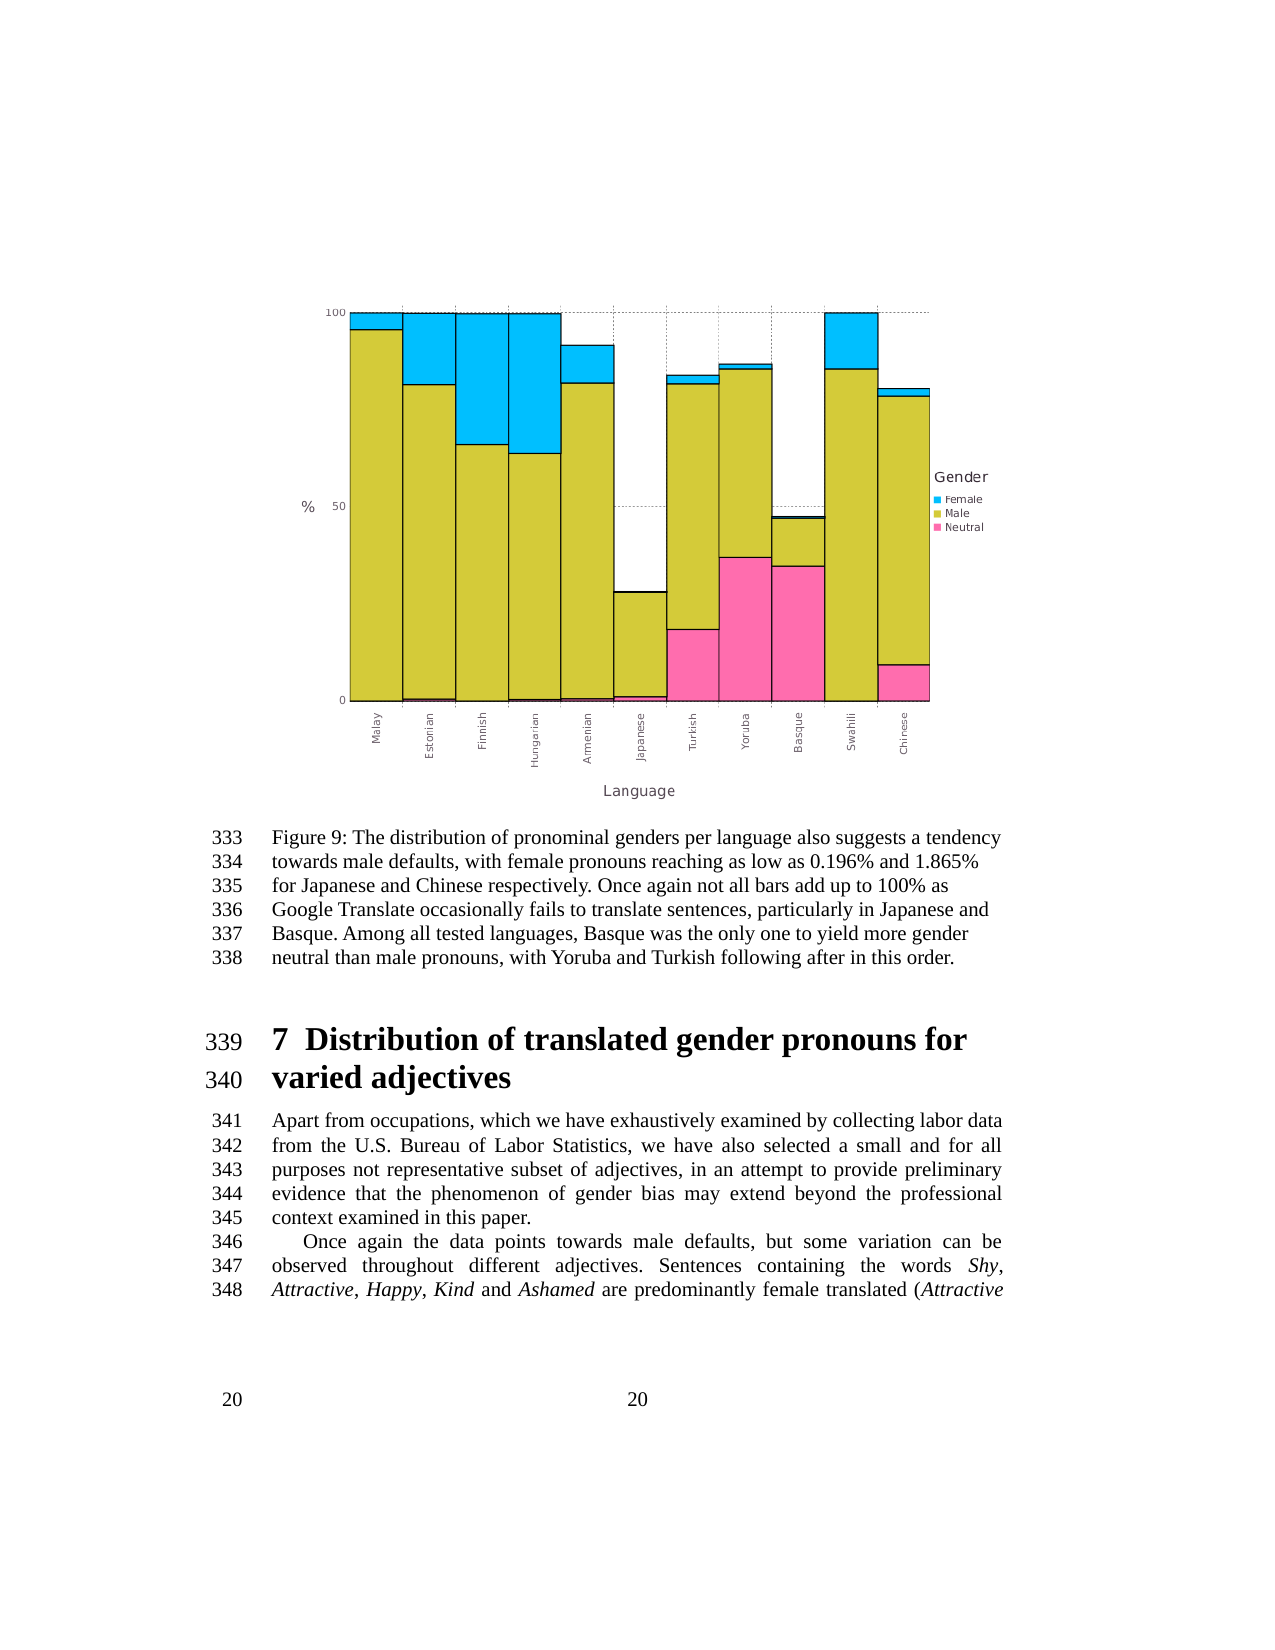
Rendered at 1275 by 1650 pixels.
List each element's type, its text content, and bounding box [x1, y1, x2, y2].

picture [278, 286, 997, 825]
text Once again the data points towards male defaults, but some variation can be observed throughout different adjectives. Sentences containing the words Shy, Attractive, Happy, Kind and Ashamed are predominantly female translated (Attractive is translated as female and gender-neutral in equal parts), while Arrogant, Cruel and Guilty are disproportionately translated with male pronouns (Guilty is in fact never translated with female or neutral pronouns)." " [272, 1229, 1003, 1301]
text Apart from occupations, which we have exhaustively examined by collecting labor data from the U.S. Bureau of Labor Statistics, we have also selected a small and for all purposes not representative subset of adjectives, in an attempt to provide preliminary evidence that the phenomenon of gender bias may extend beyond the professional context examined in this paper."Apart from occupations, which we have exhaustively examined by collecting labor data from the U.S. Bureau of Labor Statistics, we have also selected a small and for all purposes not representative subset of adjectives, in an attempt to provide preliminary evidence that the phenomenon of gender bias may extend beyond the professional context examined in this paper. " [272, 1108, 1003, 1229]
text Figure 9: The distribution of pronominal genders per language also suggests a tendency towards male defaults, with female pronouns reaching as low as 0.196% and 1.865% for Japanese and Chinese respectively. Once again not all bars add up to 100% as Google Translate occasionally fails to translate sentences, particularly in Japanese and Basque. Among all tested languages, Basque was the only one to yield more gender neutral than male pronouns, with Yoruba and Turkish following after in this order."The distribution of pronominal genders per language also suggests a tendency towards male defaults, with female pronouns reaching as low as 0.196% and 1.865% for Japanese and Chinese respectively. Once again not all bars add up to 100% as Google Translate occasionally fails to translate sentences, particularly in Japanese and Basque. Among all tested languages, Basque was the only one to yield more gender neutral than male pronouns, with Yoruba and Turkish following after in this order. " [272, 286, 1003, 969]
subtitle 7 Distribution of translated gender pronouns for varied adjectives [272, 1019, 1003, 1096]
